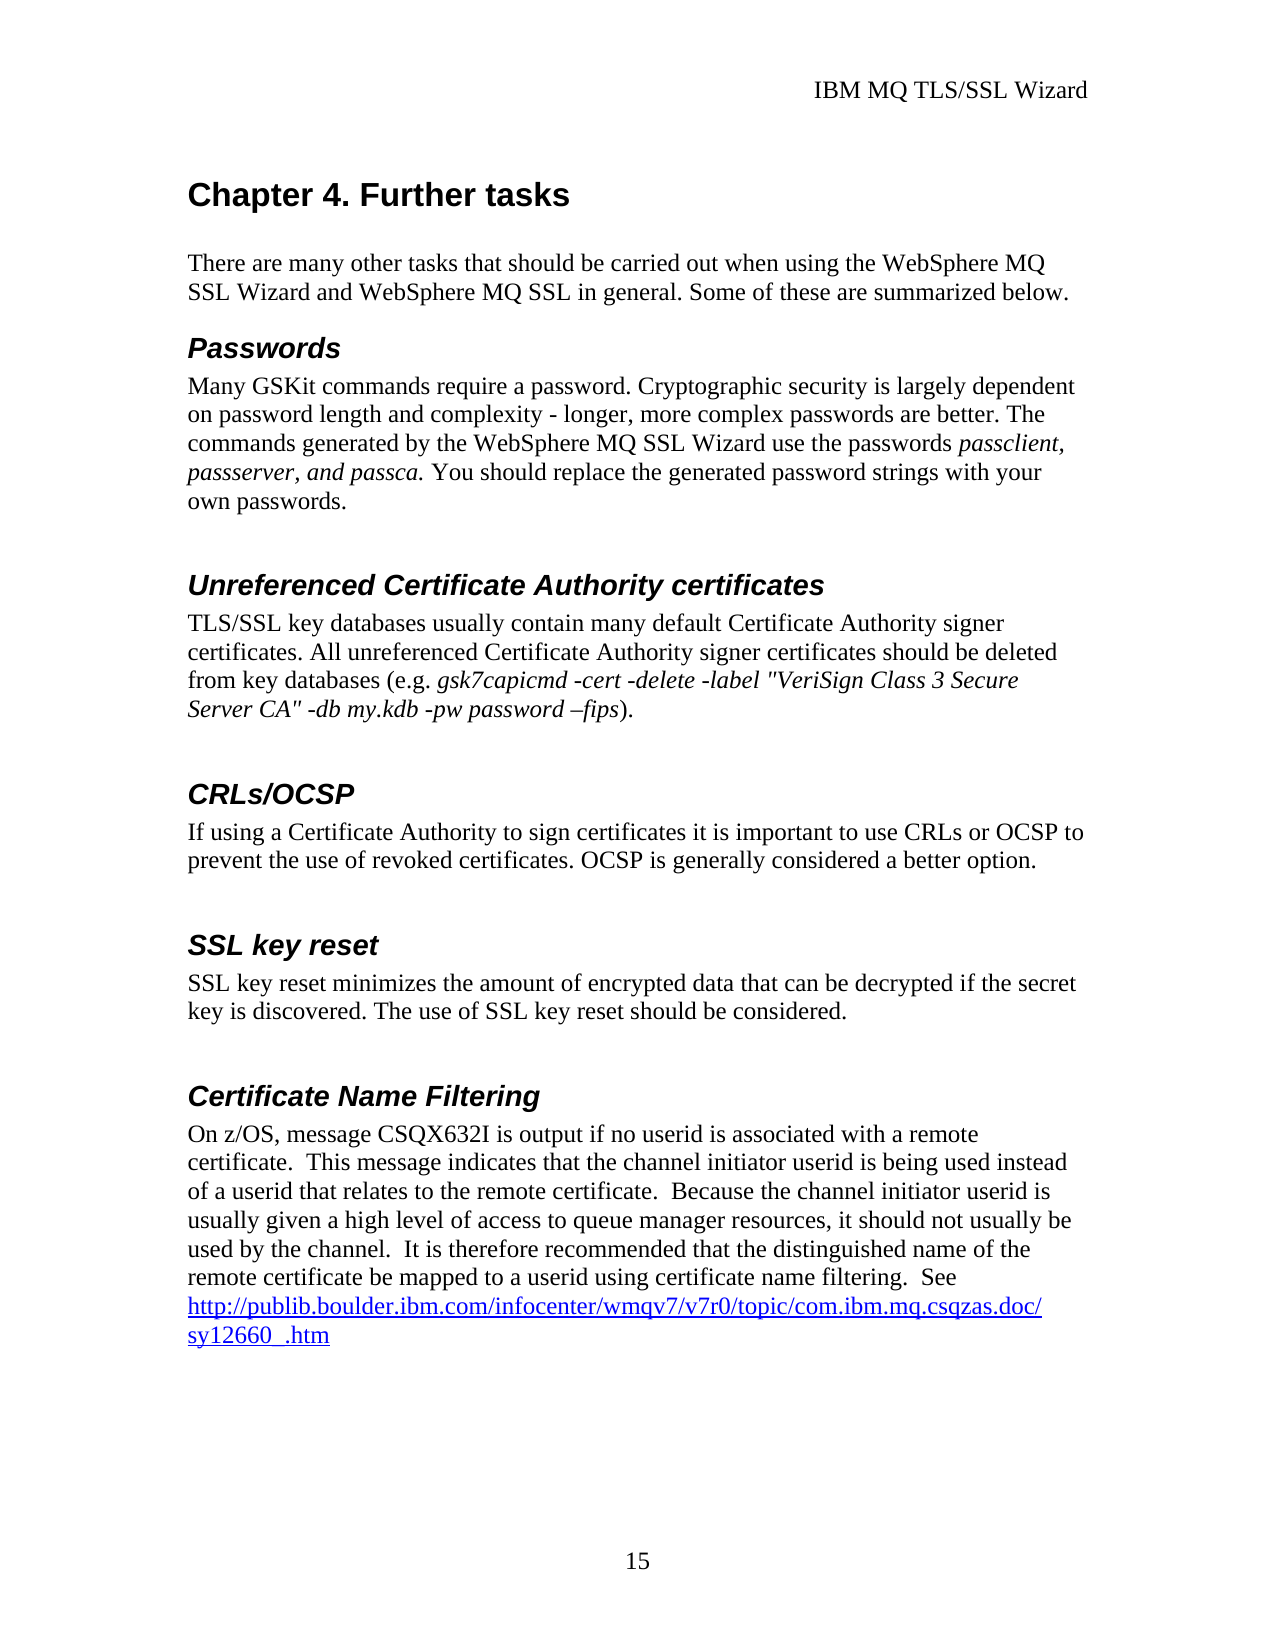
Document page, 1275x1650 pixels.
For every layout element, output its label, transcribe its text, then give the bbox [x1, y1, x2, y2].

text TLS/SSL key databases usually contain many default Certificate Authority signer certificates. All unreferenced Certificate Authority signer certificates should be deleted from key databases (e.g. gsk7capicmd -cert -delete -label "VeriSign Class 3 Secure Server CA" -db my.kdb -pw password –fips). [187, 608, 1088, 723]
text There are many other tasks that should be carried out when using the WebSphere MQ SSL Wizard and WebSphere MQ SSL in general. Some of these are summarized below. [187, 248, 1088, 306]
text On z/OS, message CSQX632I is output if no userid is associated with a remote certificate. This message indicates that the channel initiator userid is being used instead of a userid that relates to the remote certificate. Because the channel initiator userid is usually given a high level of access to queue manager resources, it should not usually be used by the channel. It is therefore recommended that the distinguished name of the remote certificate be mapped to a userid using certificate name filtering. See http://publib.boulder.ibm.com/infocenter/wmqv7/v7r0/topic/com.ibm.mq.csqzas.doc/sy12660_.htm [187, 1119, 1088, 1349]
subtitle CRLs/OCSP [187, 777, 1088, 810]
subtitle Certificate Name Filtering [187, 1079, 1088, 1112]
subtitle SSL key reset [187, 928, 1088, 961]
text Many GSKit commands require a password. Cryptographic security is largely dependent on password length and complexity - longer, more complex passwords are better. The commands generated by the WebSphere MQ SSL Wizard use the passwords passclient, passserver, and passca. You should replace the generated password strings with your own passwords. [187, 371, 1088, 514]
text If using a Certificate Authority to sign certificates it is important to use CRLs or OCSP to prevent the use of revoked certificates. OCSP is generally considered a better option. [187, 817, 1088, 874]
subtitle Unreferenced Certificate Authority certificates [187, 568, 1088, 602]
subtitle Passwords [187, 331, 1088, 364]
text SSL key reset minimizes the amount of encrypted data that can be decrypted if the secret key is discovered. The use of SSL key reset should be considered. [187, 968, 1088, 1025]
subtitle Chapter 4. Further tasks [187, 175, 1088, 213]
